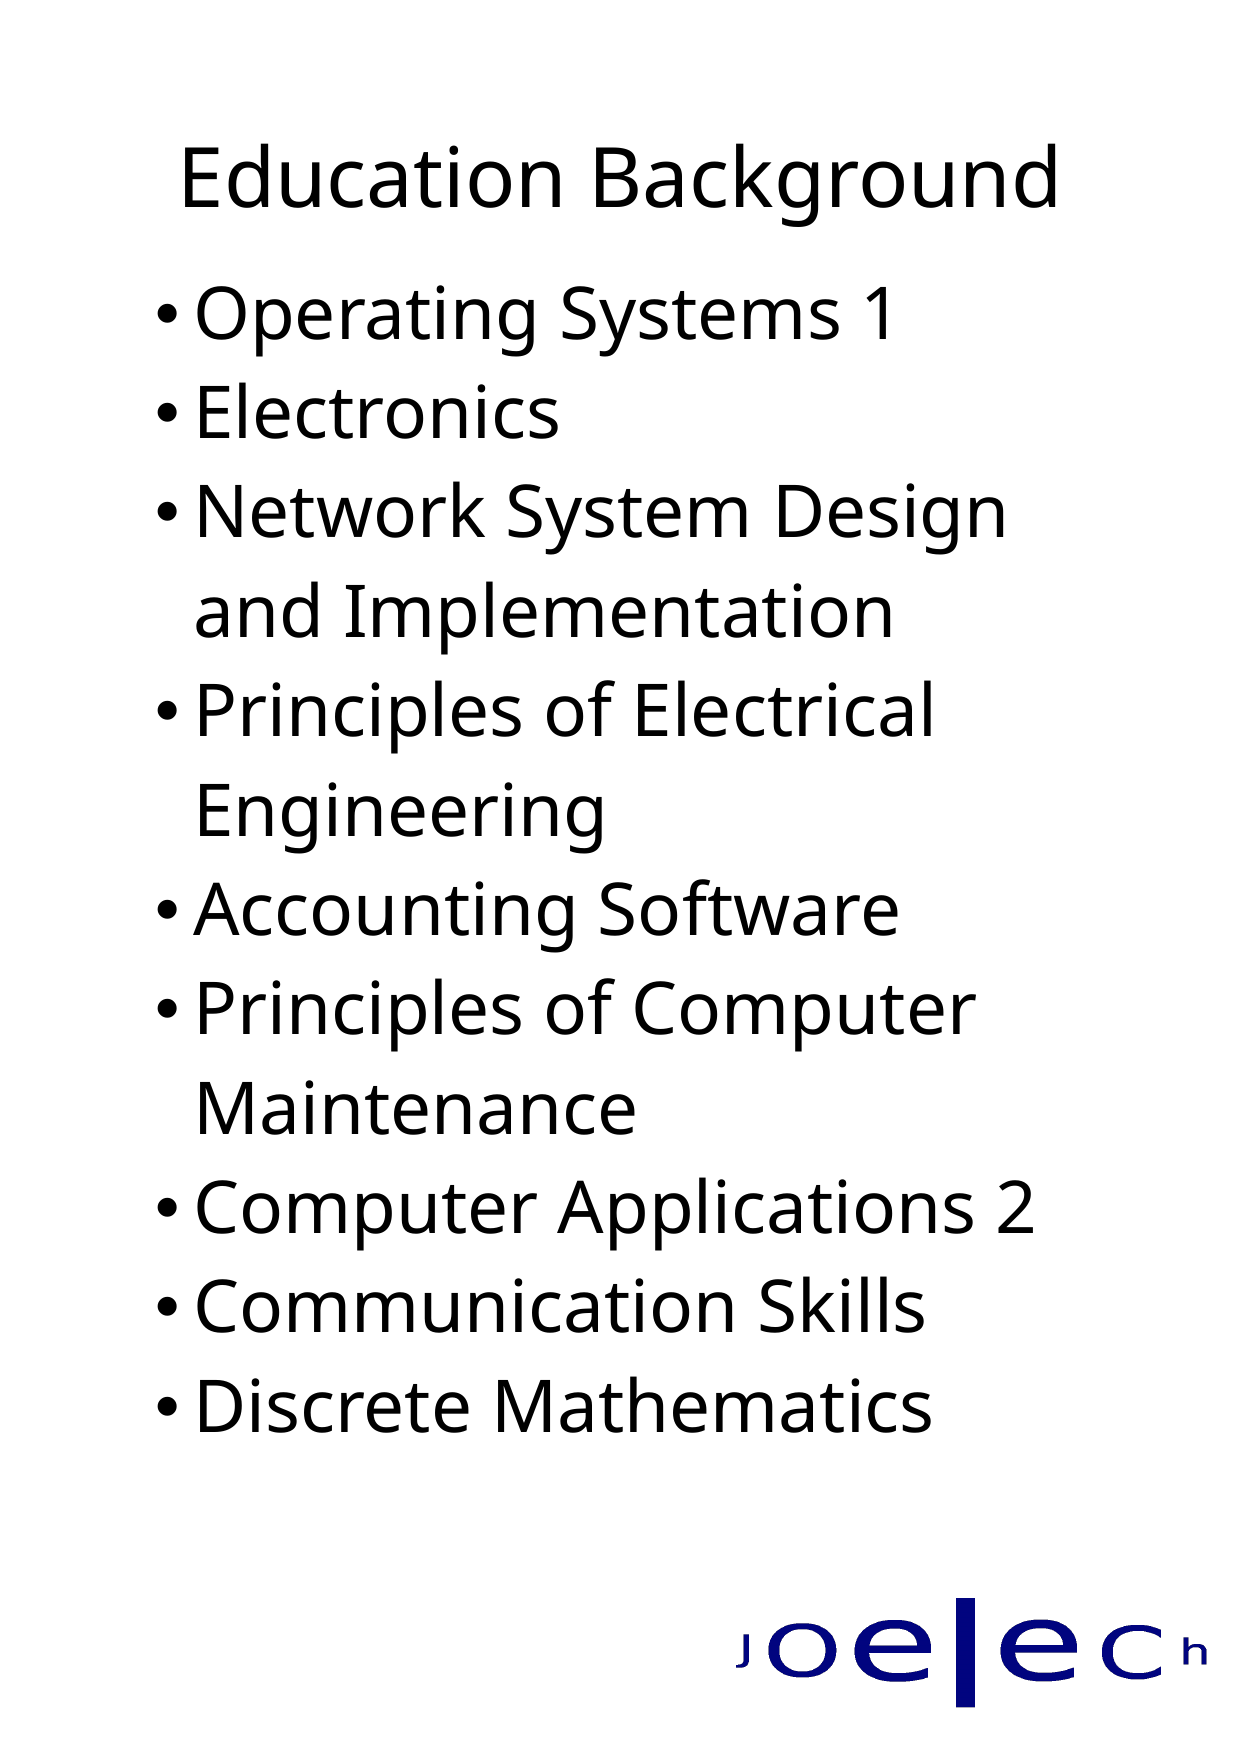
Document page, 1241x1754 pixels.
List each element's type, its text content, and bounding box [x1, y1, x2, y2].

list Communication Skills [156, 1255, 1122, 1354]
list Discrete Mathematics [156, 1354, 1122, 1454]
list Electronics [156, 361, 1122, 460]
list Computer Applications 2 [156, 1156, 1122, 1255]
picture [703, 1556, 1240, 1754]
list Operating Systems 1 [156, 261, 1122, 361]
list Principles of Computer Maintenance [156, 957, 1122, 1156]
list Network System Design and Implementation [156, 460, 1122, 659]
list Accounting Software [156, 857, 1122, 957]
list Principles of Electrical Engineering [156, 659, 1122, 857]
